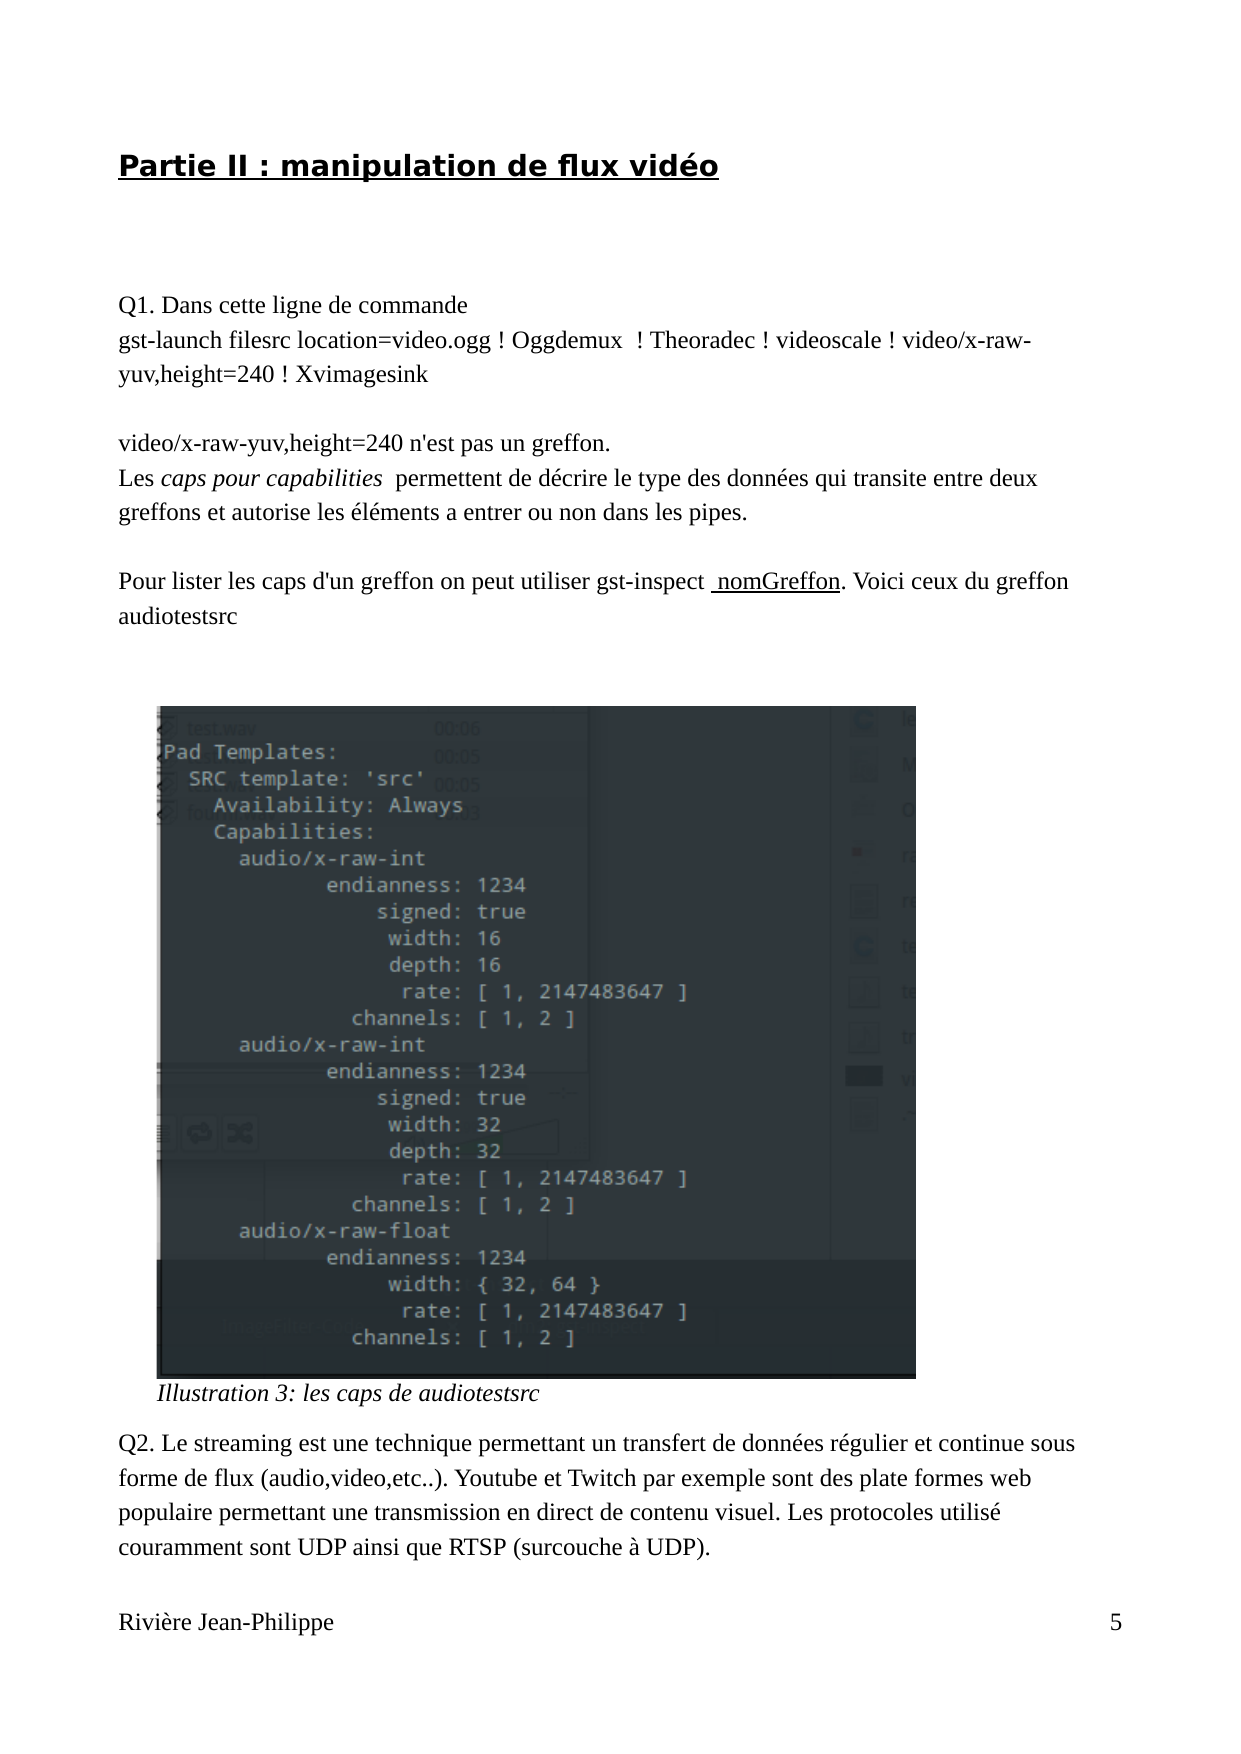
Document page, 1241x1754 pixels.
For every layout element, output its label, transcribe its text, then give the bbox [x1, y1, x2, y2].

text Partie II : manipulation de flux vidéo [118, 118, 1122, 183]
text Illustration 3: les caps de audiotestsrc [157, 1379, 916, 1407]
picture [156, 706, 916, 1379]
text video/x-raw-yuv,height=240 n'est pas un greffon. Les caps pour capabilities permettent de décrire le type des données qui transite entre deux greffons et autorise les éléments a entrer ou non dans les pipes. [118, 408, 1122, 526]
text Pour lister les caps d'un greffon on peut utiliser gst-inspect nomGreffon. Voici ceux du greffon audiotestsrc [118, 546, 1122, 629]
text Q2. Le streaming est une technique permettant un transfert de données régulier et continue sous forme de flux (audio,video,etc..). Youtube et Twitch par exemple sont des plate formes web populaire permettant une transmission en direct de contenu visuel. Les protocoles utilisé couramment sont UDP ainsi que RTSP (surcouche à UDP). [118, 1411, 1122, 1561]
text Q1. Dans cette ligne de commande gst-launch filesrc location=video.ogg ! Oggdemux ! Theoradec ! videoscale ! video/x-raw-yuv,height=240 ! Xvimagesink [118, 273, 1122, 388]
